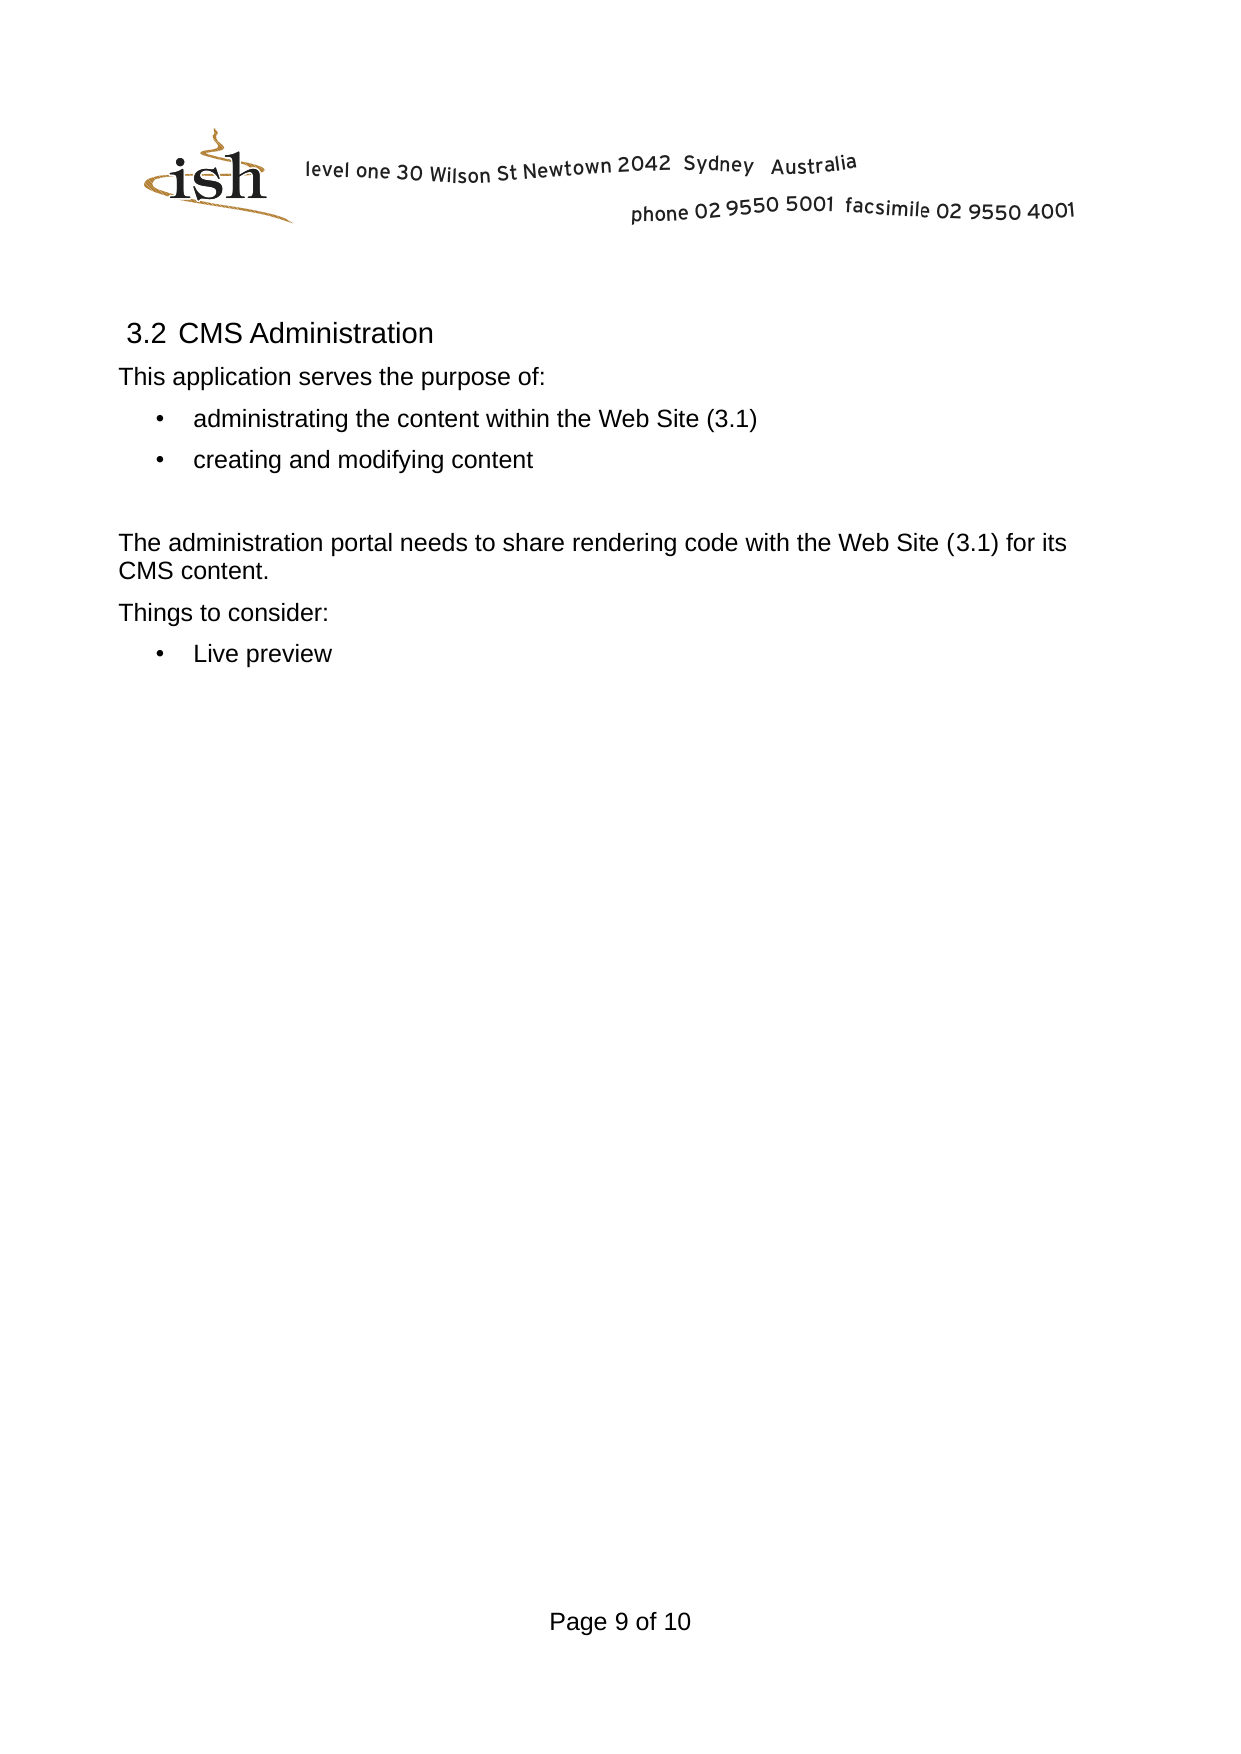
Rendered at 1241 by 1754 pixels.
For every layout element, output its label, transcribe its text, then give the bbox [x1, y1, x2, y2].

text Things to consider: [118, 598, 1122, 626]
text The administration portal needs to share rendering code with the Web Site (3.1) for its CMS content. [118, 528, 1122, 585]
list creating and modifying content [156, 445, 1122, 474]
subtitle CMS Administration [118, 316, 1122, 350]
text This application serves the purpose of: [118, 362, 1122, 391]
list administrating the content within the Web Site (3.1) [156, 404, 1122, 432]
list Live preview [156, 639, 1122, 668]
picture [118, 118, 1123, 237]
